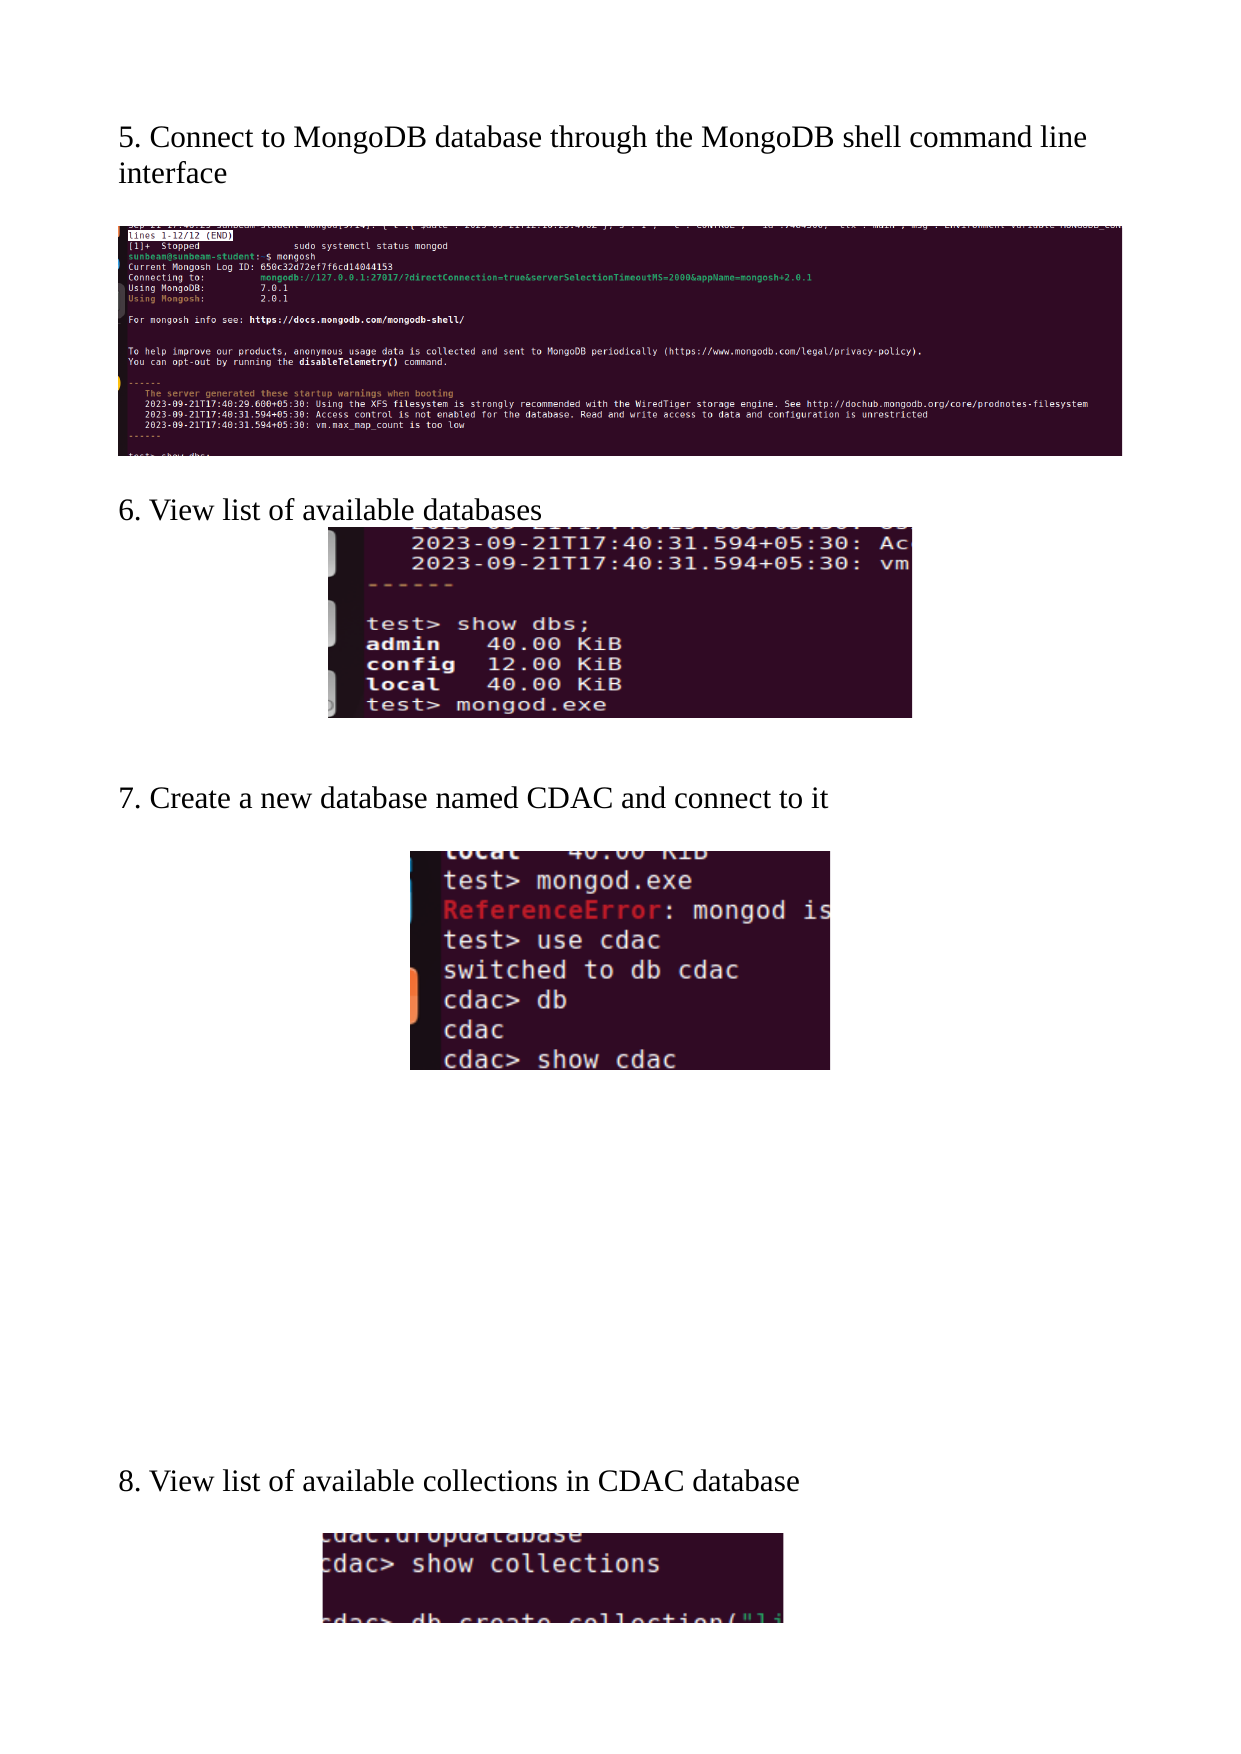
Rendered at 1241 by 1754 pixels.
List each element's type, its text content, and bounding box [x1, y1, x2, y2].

text 6. View list of available databases [118, 492, 1122, 527]
text 7. Create a new database named CDAC and connect to it [118, 779, 1122, 815]
picture [410, 851, 831, 1070]
picture [118, 226, 1123, 456]
picture [322, 1533, 784, 1623]
text 5. Connect to MongoDB database through the MongoDB shell command line interface [118, 118, 1122, 190]
picture [328, 527, 913, 718]
text 8. View list of available collections in CDAC database [118, 1462, 1122, 1498]
